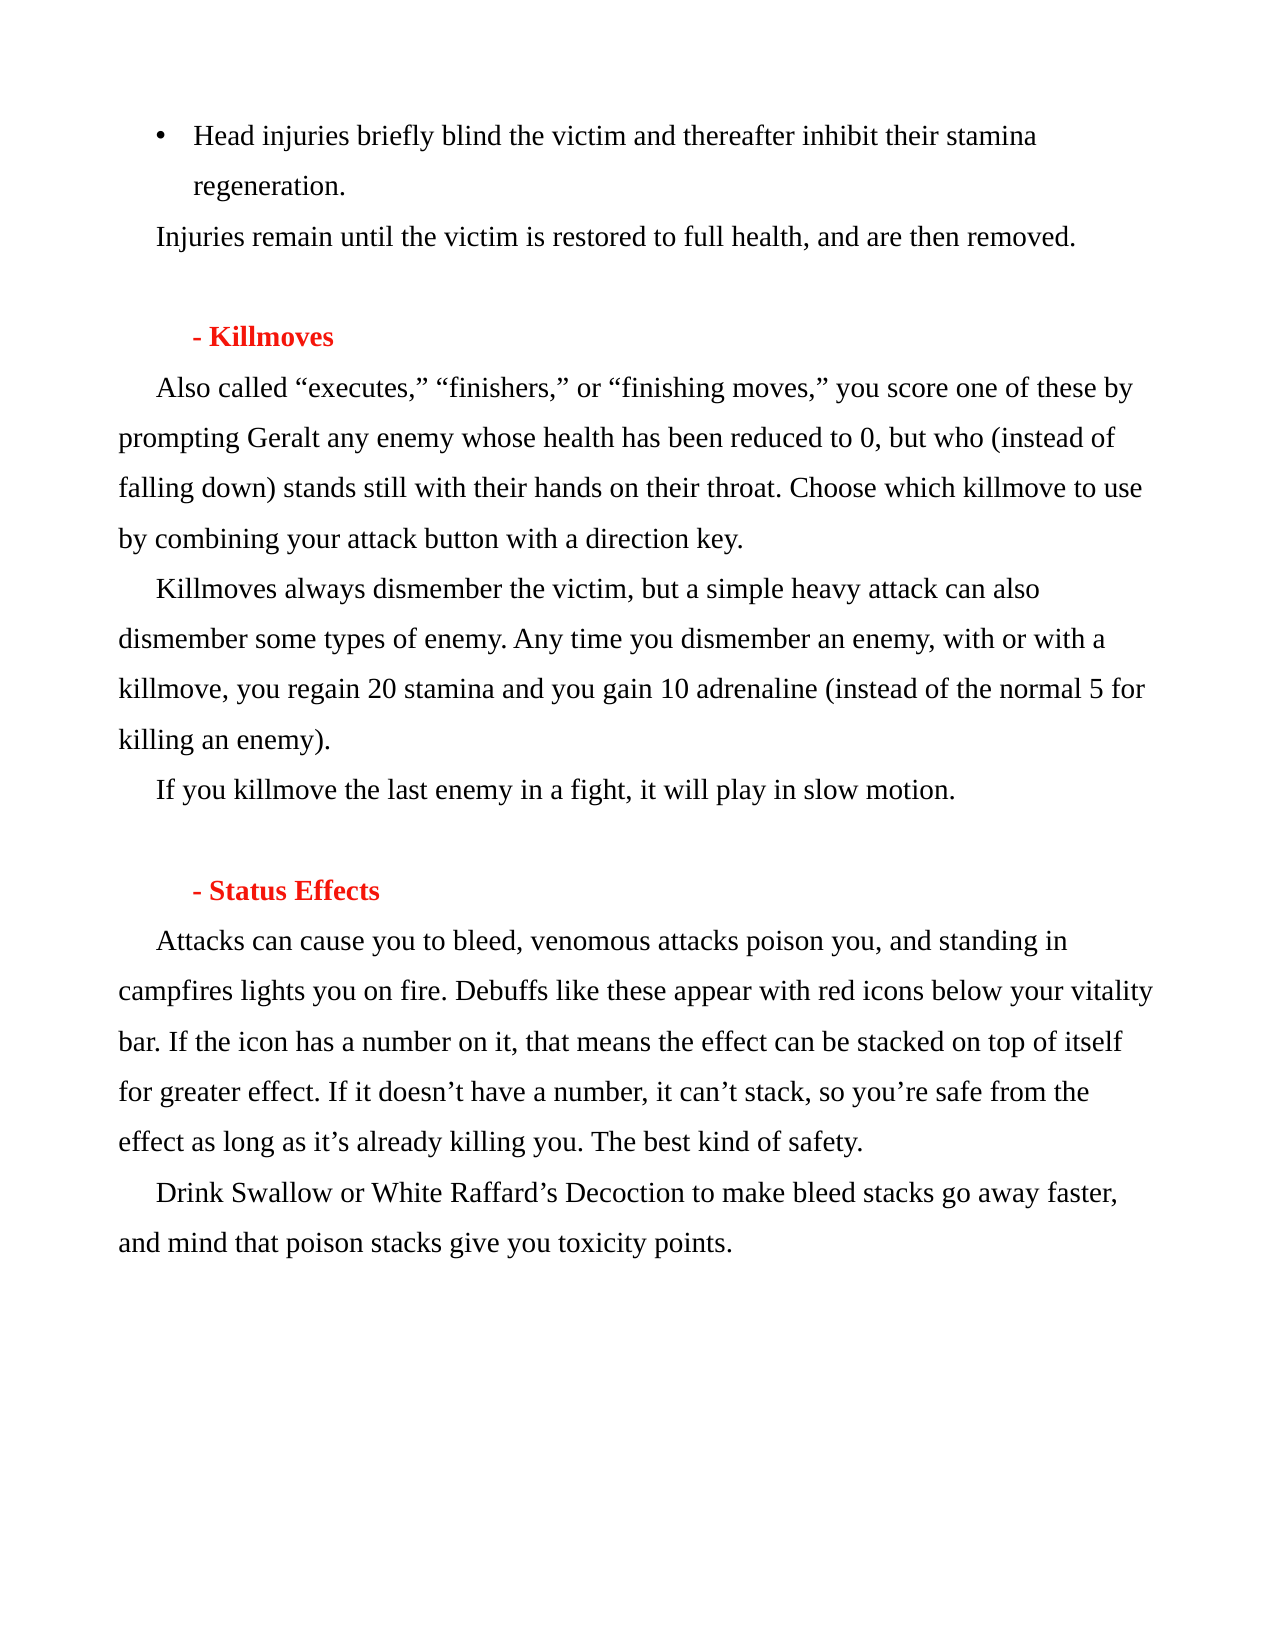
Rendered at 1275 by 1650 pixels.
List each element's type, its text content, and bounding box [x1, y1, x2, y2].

text Attacks can cause you to bleed, venomous attacks poison you, and standing in campfires lights you on fire. Debuffs like these appear with red icons below your vitality bar. If the icon has a number on it, that means the effect can be stacked on top of itself for greater effect. If it doesn’t have a number, it can’t stack, so you’re safe from the effect as long as it’s already killing you. The best kind of safety. [118, 923, 1157, 1158]
text Killmoves always dismember the victim, but a simple heavy attack can also dismember some types of enemy. Any time you dismember an enemy, with or with a killmove, you regain 20 stamina and you gain 10 adrenaline (instead of the normal 5 for killing an enemy). [118, 571, 1157, 756]
text - Status Effects [118, 873, 1157, 906]
list Head injuries briefly blind the victim and thereafter inhibit their stamina regeneration. [156, 118, 1157, 202]
text Drink Swallow or White Raffard’s Decoction to make bleed stacks go away faster, and mind that poison stacks give you toxicity points. [118, 1175, 1157, 1259]
text If you killmove the last enemy in a fight, it will play in slow motion. [118, 772, 1157, 806]
text Also called “executes,” “finishers,” or “finishing moves,” you score one of these by prompting Geralt any enemy whose health has been reduced to 0, but who (instead of falling down) stands still with their hands on their throat. Choose which killmove to use by combining your attack button with a direction key. [118, 370, 1157, 554]
text Injuries remain until the victim is restored to full health, and are then removed. [118, 219, 1157, 252]
text - Killmoves [118, 319, 1157, 353]
